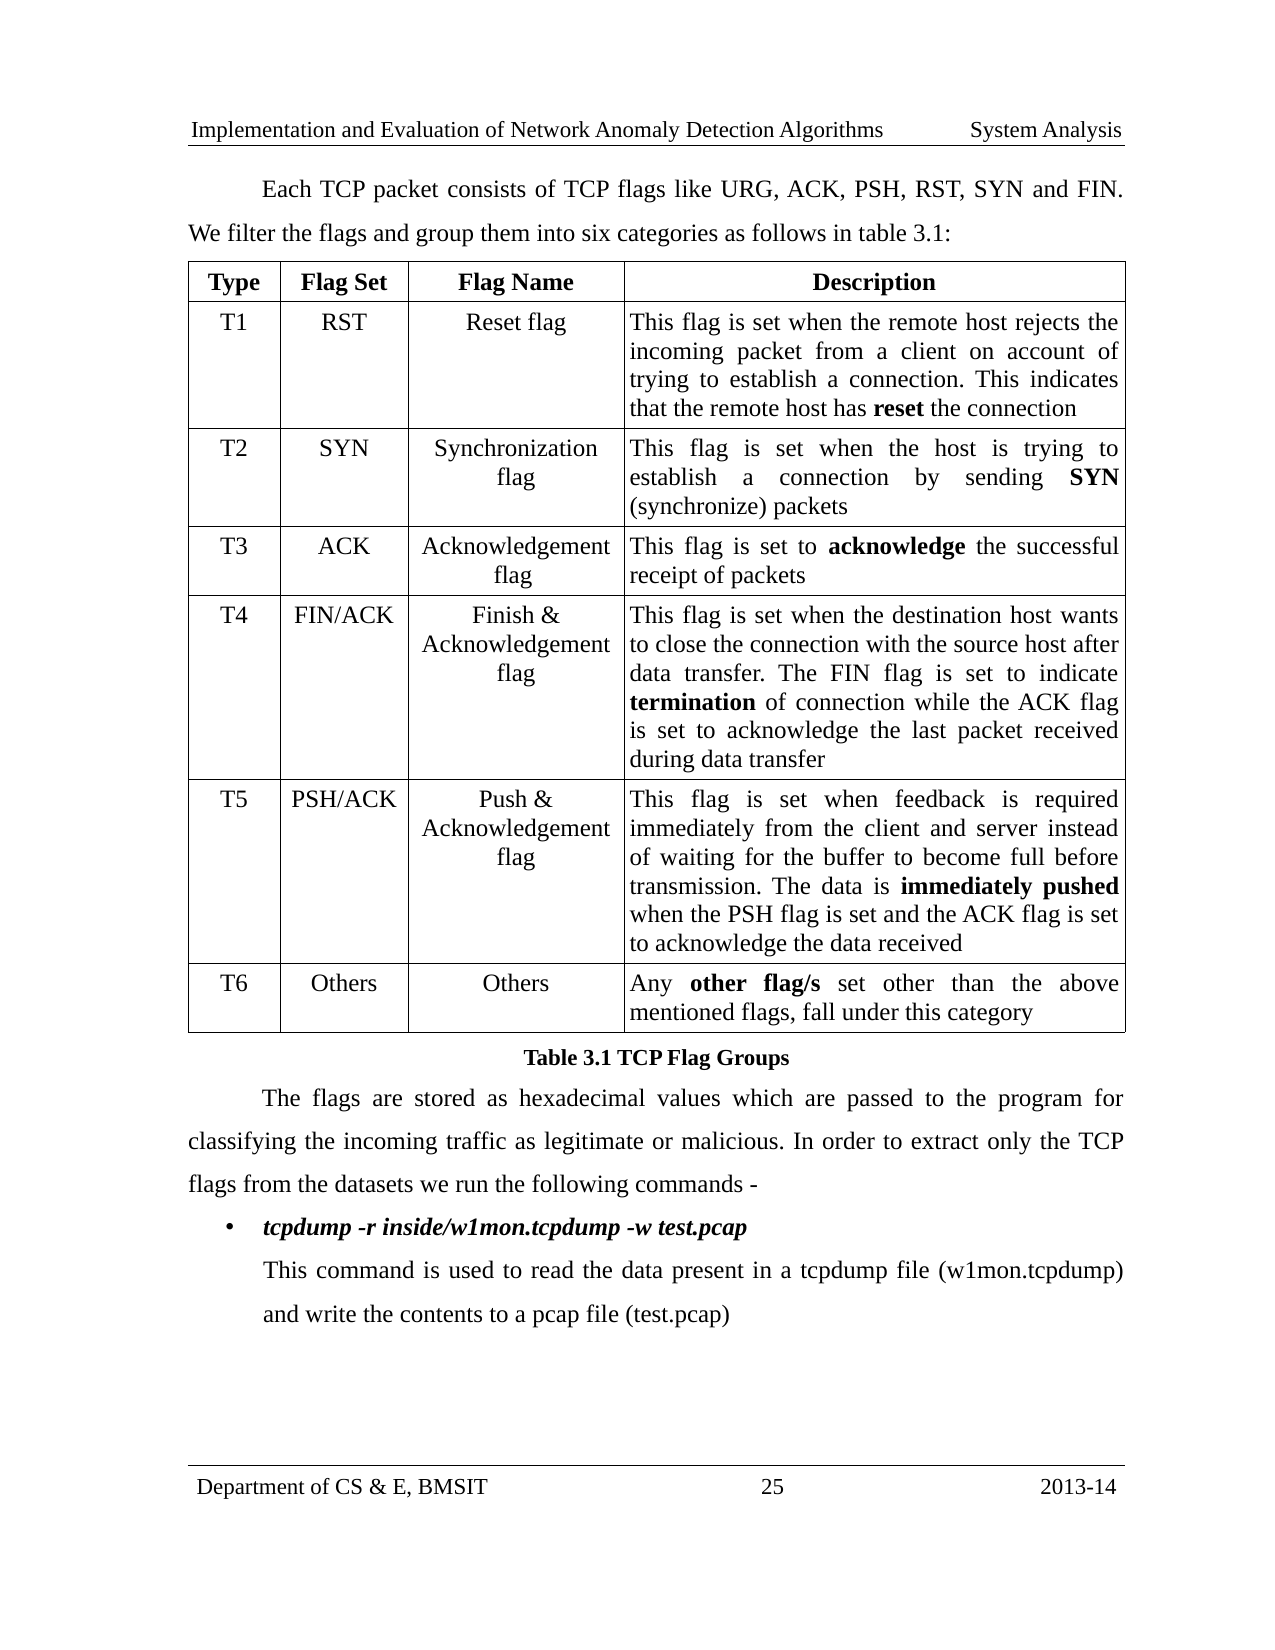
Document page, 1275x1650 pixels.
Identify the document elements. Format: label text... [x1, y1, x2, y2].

table_cell T4 [189, 596, 280, 779]
table_cell Push & Acknowledgement flag [409, 780, 624, 963]
text The flags are stored as hexadecimal values which are passed to the program for classifying the incoming traffic as legitimate or malicious. In order to extract only the TCP flags from the datasets we run the following commands - [188, 1083, 1125, 1198]
table_cell T3 [189, 527, 280, 594]
table_cell Any other flag/s set other than the above mentioned flags, fall under this category [625, 964, 1125, 1032]
table_cell This flag is set when the remote host rejects the incoming packet from a client on account of trying to establish a connection. This indicates that the remote host has reset the connection [625, 302, 1125, 428]
table_cell This flag is set when feedback is required immediately from the client and server instead of waiting for the buffer to become full before transmission. The data is immediately pushed when the PSH flag is set and the ACK flag is set to acknowledge the data received [625, 780, 1125, 963]
text Each TCP packet consists of TCP flags like URG, ACK, PSH, RST, SYN and FIN. We filter the flags and group them into six categories as follows in table 3.1: [188, 174, 1125, 246]
list tcpdump -r inside/w1mon.tcpdump -w test.pcap [225, 1212, 1125, 1241]
table_cell Acknowledgement flag [409, 527, 624, 594]
table_cell T6 [189, 964, 280, 1032]
table_cell PSH/ACK [281, 780, 408, 963]
table_cell This flag is set when the destination host wants to close the connection with the source host after data transfer. The FIN flag is set to indicate termination of connection while the ACK flag is set to acknowledge the last packet received during data transfer [625, 596, 1125, 779]
table_cell T1 [189, 302, 280, 428]
table_cell Reset flag [409, 302, 624, 428]
table_cell Others [409, 964, 624, 1032]
table_header Description [625, 262, 1125, 301]
table_cell ACK [281, 527, 408, 594]
table_header Flag Set [281, 262, 408, 301]
table_cell T2 [189, 429, 280, 526]
table_header Type [189, 262, 280, 301]
list This command is used to read the data present in a tcpdump file (w1mon.tcpdump) and write the contents to a pcap file (test.pcap) [225, 1256, 1125, 1327]
table_cell This flag is set to acknowledge the successful receipt of packets [625, 527, 1125, 594]
table_cell Finish & Acknowledgement flag [409, 596, 624, 779]
table_cell This flag is set when the host is trying to establish a connection by sending SYN (synchronize) packets [625, 429, 1125, 526]
table_cell SYN [281, 429, 408, 526]
text Table 3.1 TCP Flag Groups [188, 1044, 1125, 1070]
table_cell FIN/ACK [281, 596, 408, 779]
table_cell T5 [189, 780, 280, 963]
table_cell Others [281, 964, 408, 1032]
table_header Flag Name [409, 262, 624, 301]
table_cell RST [281, 302, 408, 428]
table_cell Synchronization flag [409, 429, 624, 526]
